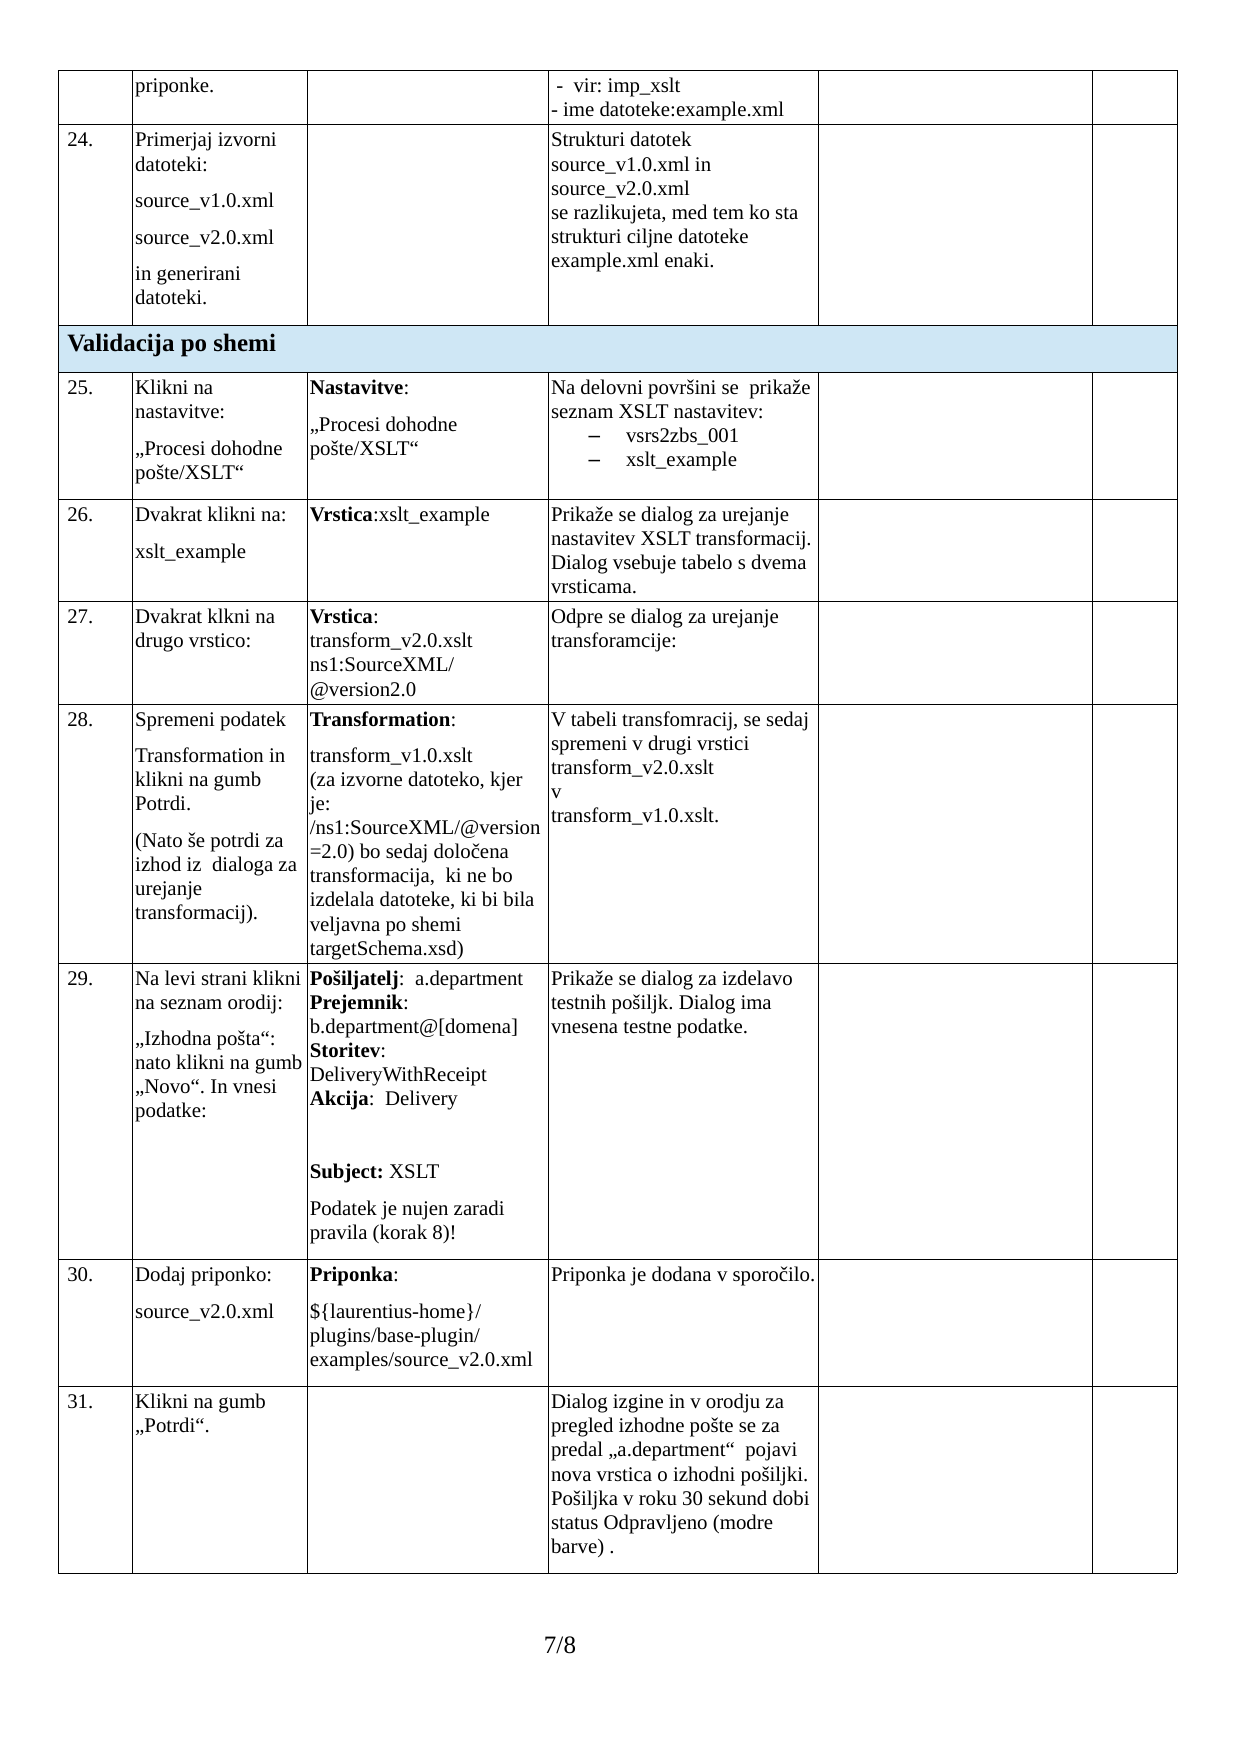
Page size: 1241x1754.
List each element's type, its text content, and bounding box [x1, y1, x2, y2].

table_cell [308, 125, 548, 325]
table_cell [59, 964, 132, 1259]
table_cell Vrstica: transform_v2.0.xslt ns1:SourceXML/@version2.0 [308, 602, 548, 703]
table_cell Klikni na gumb „Potrdi“. [133, 1387, 307, 1573]
table_cell [1093, 125, 1177, 325]
table_cell Dvakrat klikni na: xslt_example [133, 500, 307, 601]
table_cell [819, 602, 1092, 703]
table_cell Validacija po shemi [59, 326, 1177, 372]
table_cell Vrstica:xslt_example [308, 500, 548, 601]
table_cell [1093, 500, 1177, 601]
table_cell Priponka je dodana v sporočilo. [549, 1260, 818, 1386]
table_cell [819, 1387, 1092, 1573]
table_cell [819, 373, 1092, 499]
table_cell [59, 500, 132, 601]
table_cell [1093, 705, 1177, 962]
table_cell [1093, 1387, 1177, 1573]
table_cell Dialog izgine in v orodju za pregled izhodne pošte se za predal „a.department“ pojavi nova vrstica o izhodni pošiljki. Pošiljka v roku 30 sekund dobi status Odpravljeno (modre barve) . [549, 1387, 818, 1573]
table_cell [1093, 964, 1177, 1259]
table_cell [59, 602, 132, 703]
table_cell Klikni na nastavitve: „Procesi dohodne pošte/XSLT“ [133, 373, 307, 499]
table_cell [819, 71, 1092, 124]
table_cell Strukturi datotek source_v1.0.xml in source_v2.0.xml se razlikujeta, med tem ko sta strukturi ciljne datoteke example.xml enaki. [549, 125, 818, 325]
table_cell [308, 1387, 548, 1573]
table_cell Na delovni površini se prikaže seznam XSLT nastavitev: vsrs2zbs_001 xslt_example [549, 373, 818, 499]
table_cell [59, 125, 132, 325]
table_cell Prikaže se dialog za izdelavo testnih pošiljk. Dialog ima vnesena testne podatke. [549, 964, 818, 1259]
table_cell [819, 705, 1092, 962]
table_cell [819, 1260, 1092, 1386]
table_cell Spremeni podatek Transformation in klikni na gumb Potrdi. (Nato še potrdi za izhod iz dialoga za urejanje transformacij). [133, 705, 307, 962]
table_cell [59, 373, 132, 499]
table_cell [59, 71, 132, 124]
table_cell [59, 705, 132, 962]
table_cell [308, 71, 548, 124]
table_cell priponke. [133, 71, 307, 124]
table_cell Pošiljatelj: a.department Prejemnik: b.department@[domena] Storitev: DeliveryWithReceipt Akcija: Delivery Subject: XSLT Podatek je nujen zaradi pravila (korak 8)! [308, 964, 548, 1259]
table_cell Transformation: transform_v1.0.xslt (za izvorne datoteko, kjer je: /ns1:SourceXML/@version=2.0) bo sedaj določena transformacija, ki ne bo izdelala datoteke, ki bi bila veljavna po shemi targetSchema.xsd) [308, 705, 548, 962]
table_cell V tabeli transfomracij, se sedaj spremeni v drugi vrstici transform_v2.0.xslt v transform_v1.0.xslt. [549, 705, 818, 962]
table_cell Nastavitve: „Procesi dohodne pošte/XSLT“ [308, 373, 548, 499]
table_cell Na levi strani klikni na seznam orodij: „Izhodna pošta“: nato klikni na gumb „Novo“. In vnesi podatke: [133, 964, 307, 1259]
table_cell [819, 125, 1092, 325]
table_cell [1093, 373, 1177, 499]
table_cell Odpre se dialog za urejanje transforamcije: [549, 602, 818, 703]
table_cell [59, 1260, 132, 1386]
table_cell [59, 1387, 132, 1573]
table_cell - vir: imp_xslt - ime datoteke:example.xml [549, 71, 818, 124]
table_cell Primerjaj izvorni datoteki: source_v1.0.xml source_v2.0.xml in generirani datoteki. [133, 125, 307, 325]
table_cell [1093, 602, 1177, 703]
table_cell Dvakrat klkni na drugo vrstico: [133, 602, 307, 703]
table_cell [1093, 71, 1177, 124]
table_cell Priponka: ${laurentius-home}/plugins/base-plugin/examples/source_v2.0.xml [308, 1260, 548, 1386]
table_cell Prikaže se dialog za urejanje nastavitev XSLT transformacij. Dialog vsebuje tabelo s dvema vrsticama. [549, 500, 818, 601]
table_cell [1093, 1260, 1177, 1386]
table_cell [819, 964, 1092, 1259]
table_cell Dodaj priponko: source_v2.0.xml [133, 1260, 307, 1386]
table_cell [819, 500, 1092, 601]
